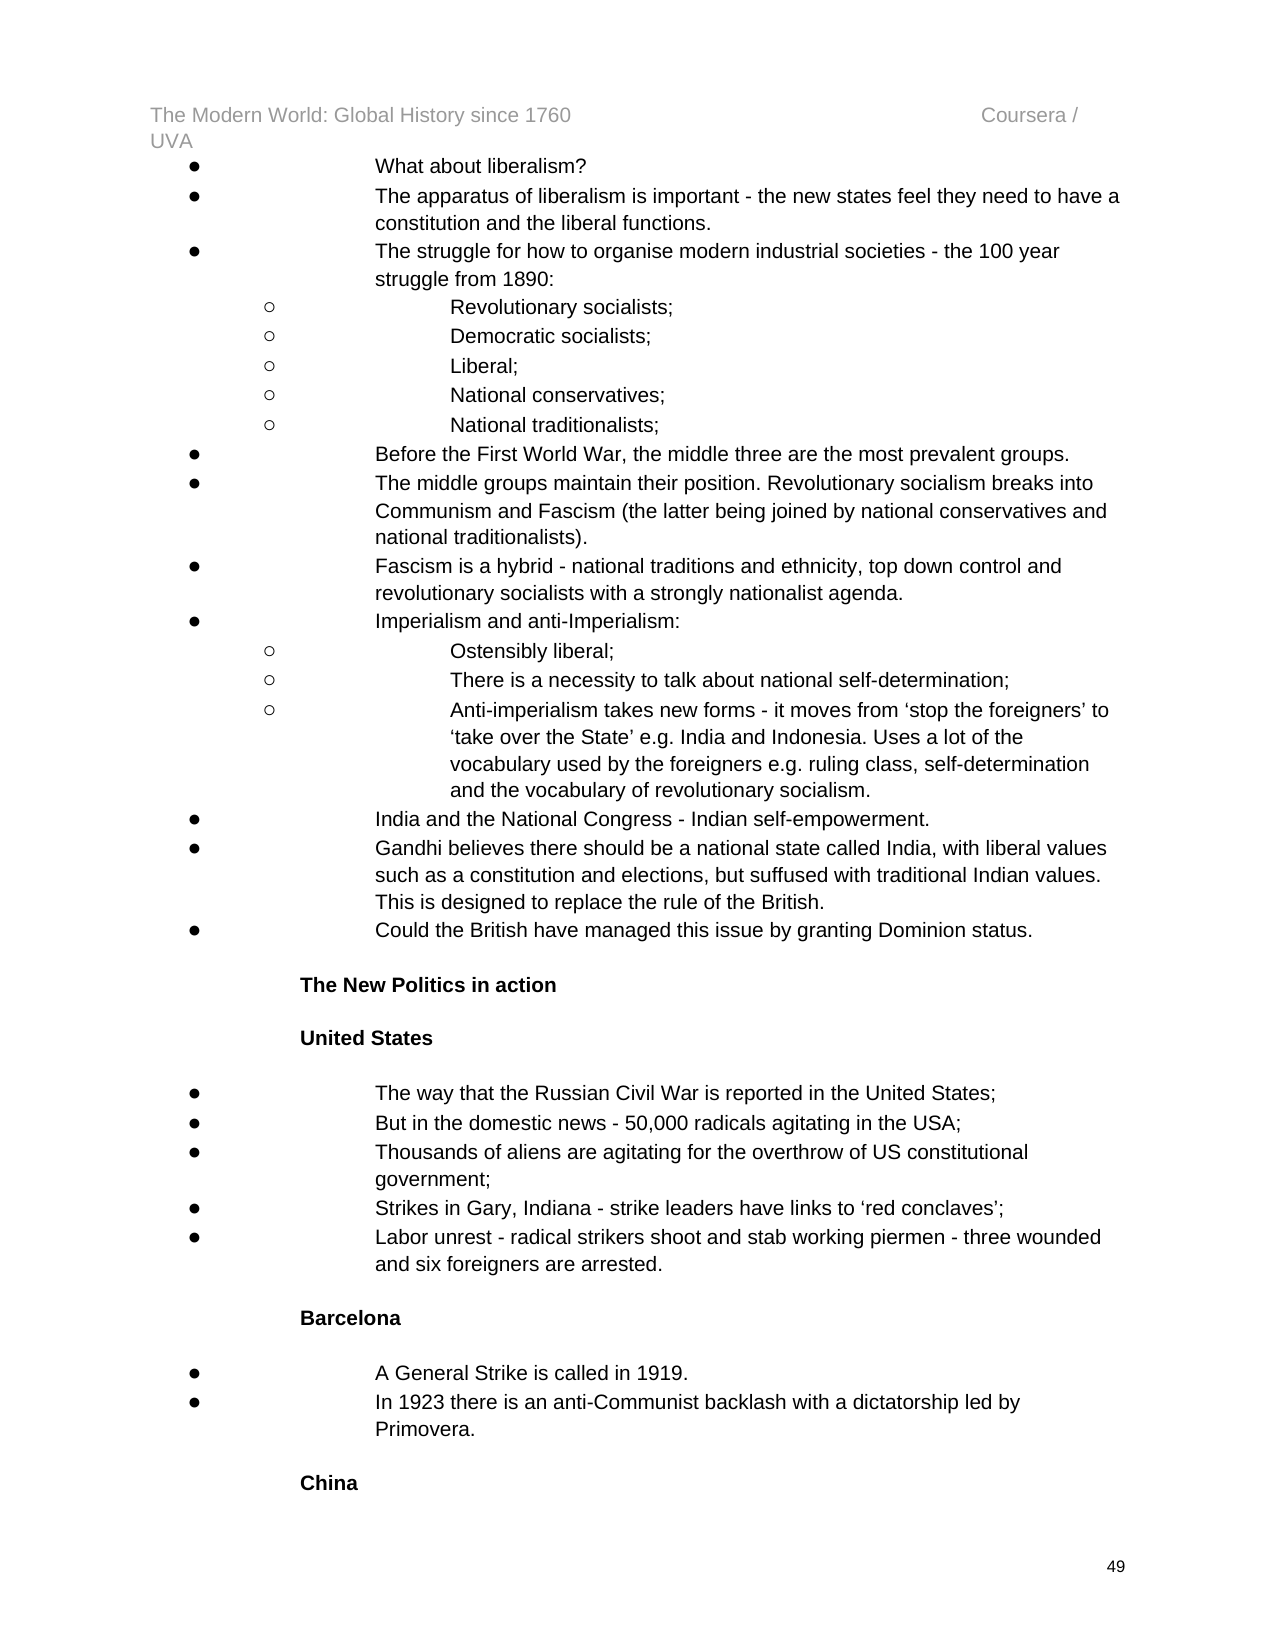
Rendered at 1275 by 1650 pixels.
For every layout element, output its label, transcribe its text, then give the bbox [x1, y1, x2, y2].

list Imperialism and anti-Imperialism: [187, 608, 1125, 634]
list There is a necessity to talk about national self-determination; [262, 667, 1125, 693]
list The apparatus of liberalism is important - the new states feel they need to have a constitution and the liberal functions. [187, 182, 1125, 235]
list National conservatives; [262, 382, 1125, 408]
list The middle groups maintain their position. Revolutionary socialism breaks into Communism and Fascism (the latter being joined by national conservatives and national traditionalists). [187, 470, 1125, 549]
list Before the First World War, the middle three are the most prevalent groups. [187, 441, 1125, 466]
list Thousands of aliens are agitating for the overthrow of US constitutional government; [187, 1139, 1125, 1191]
text Barcelona [150, 1306, 1125, 1329]
list The struggle for how to organise modern industrial societies - the 100 year struggle from 1890: [187, 238, 1125, 290]
text The New Politics in action [150, 973, 1125, 996]
list National traditionalists; [262, 411, 1125, 437]
list Gandhi believes there should be a national state called India, with liberal values such as a constitution and elections, but suffused with traditional Indian values. This is designed to replace the rule of the British. [187, 835, 1125, 914]
list What about liberalism? [187, 153, 1125, 179]
list The way that the Russian Civil War is reported in the United States; [187, 1080, 1125, 1106]
list Liberal; [262, 353, 1125, 378]
list Strikes in Gary, Indiana - strike leaders have links to ‘red conclaves’; [187, 1194, 1125, 1220]
list Could the British have managed this issue by granting Dominion status. [187, 917, 1125, 943]
list Labor unrest - radical strikers shoot and stab working piermen - three wounded and six foreigners are arrested. [187, 1224, 1125, 1276]
list But in the domestic news - 50,000 radicals agitating in the USA; [187, 1109, 1125, 1135]
list Revolutionary socialists; [262, 294, 1125, 319]
list Anti-imperialism takes new forms - it moves from ‘stop the foreigners’ to ‘take over the State’ e.g. India and Indonesia. Uses a lot of the vocabulary used by the foreigners e.g. ruling class, self-determination and the vocabulary of revolutionary socialism. [262, 696, 1125, 802]
text United States [150, 1027, 1125, 1050]
list In 1923 there is an anti-Communist backlash with a dictatorship led by Primovera. [187, 1389, 1125, 1441]
list Fascism is a hybrid - national traditions and ethnicity, top down control and revolutionary socialists with a strongly nationalist agenda. [187, 552, 1125, 605]
list Democratic socialists; [262, 323, 1125, 349]
list India and the National Congress - Indian self-empowerment. [187, 805, 1125, 831]
text China [150, 1471, 1125, 1494]
list Ostensibly liberal; [262, 638, 1125, 663]
list A General Strike is called in 1919. [187, 1359, 1125, 1385]
